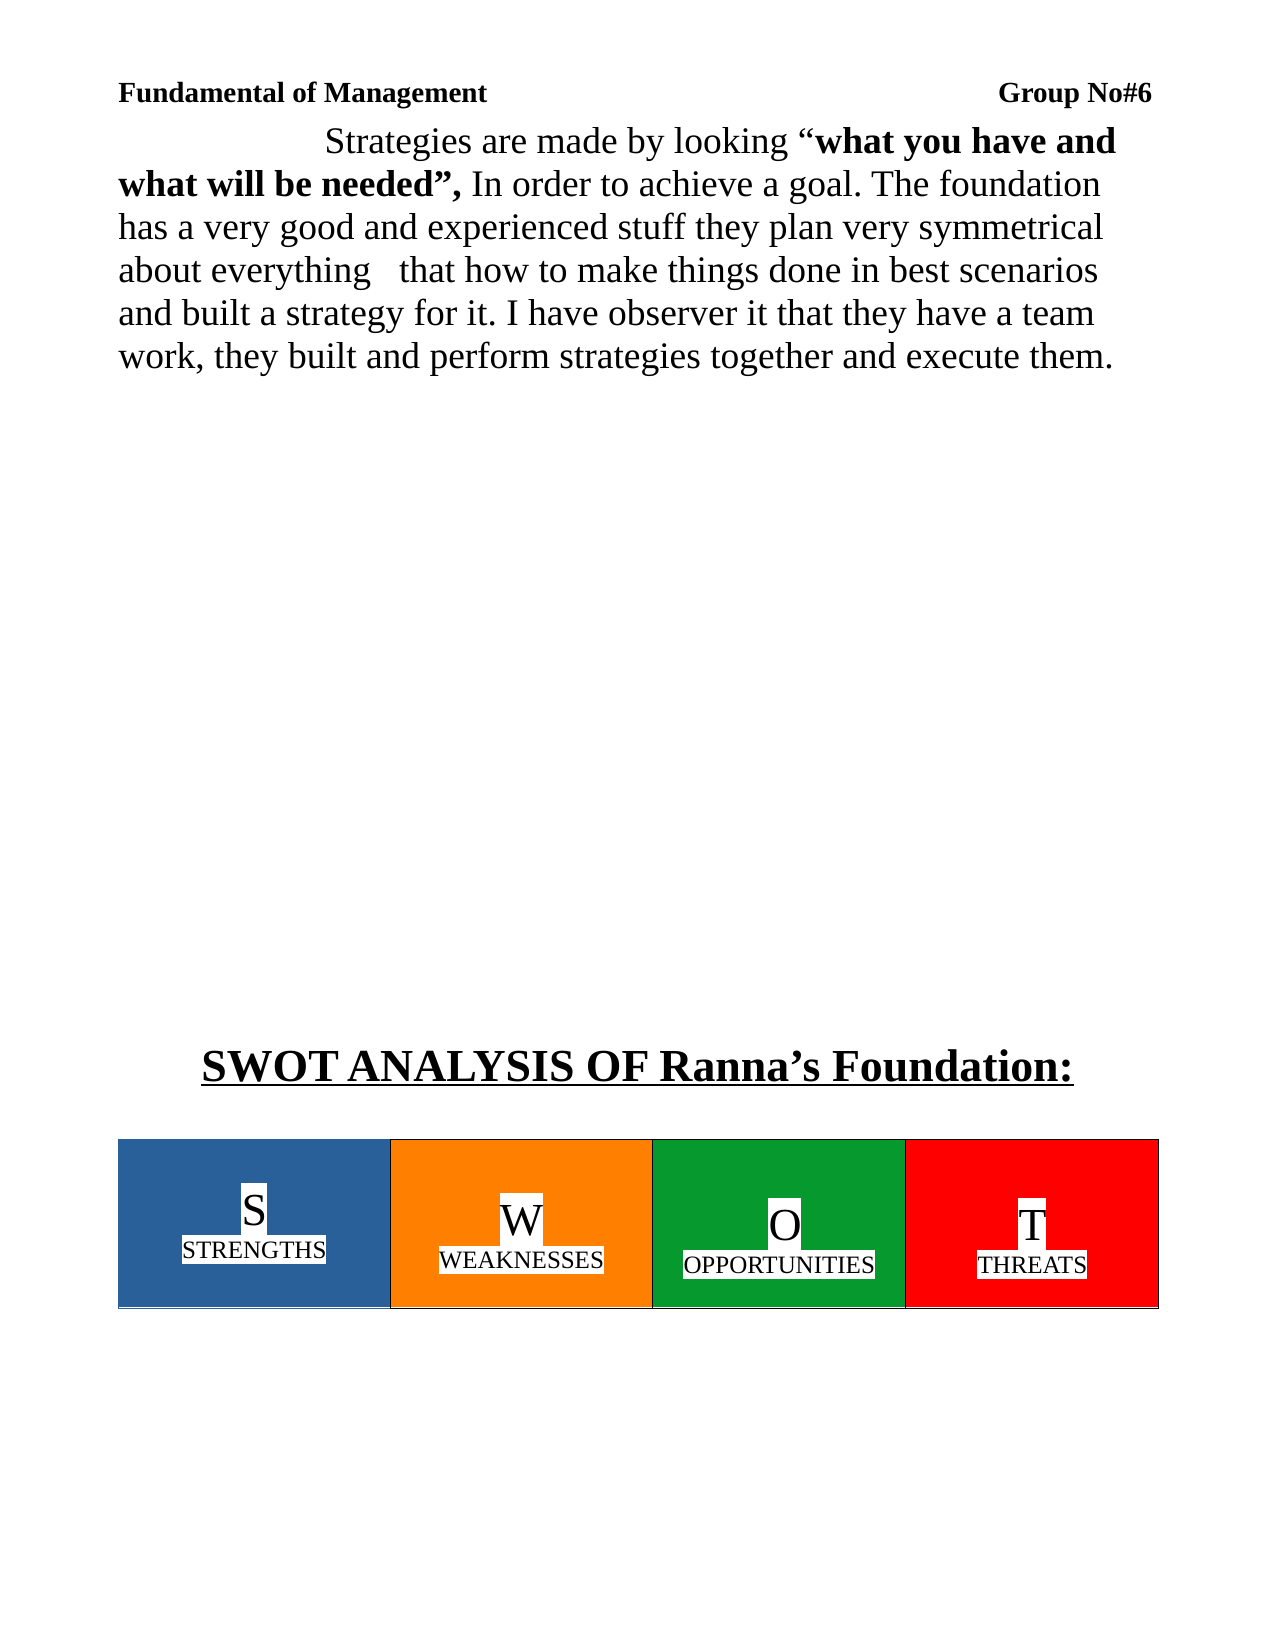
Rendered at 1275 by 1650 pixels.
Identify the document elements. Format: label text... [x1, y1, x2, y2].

table_header S STRENGTHS [119, 1140, 390, 1307]
table_header T THREATS [906, 1140, 1158, 1307]
text Strategies are made by looking “what you have and what will be needed”, In order to achieve a goal. The foundation has a very good and experienced stuff they plan very symmetrical about everything that how to make things done in best scenarios and built a strategy for it. I have observer it that they have a team work, they built and perform strategies together and execute them. [118, 118, 1157, 377]
table_header O OPPORTUNITIES [653, 1140, 905, 1307]
table_header W WEAKNESSES [391, 1140, 652, 1307]
text SWOT ANALYSIS OF Ranna’s Foundation: [118, 1038, 1157, 1091]
